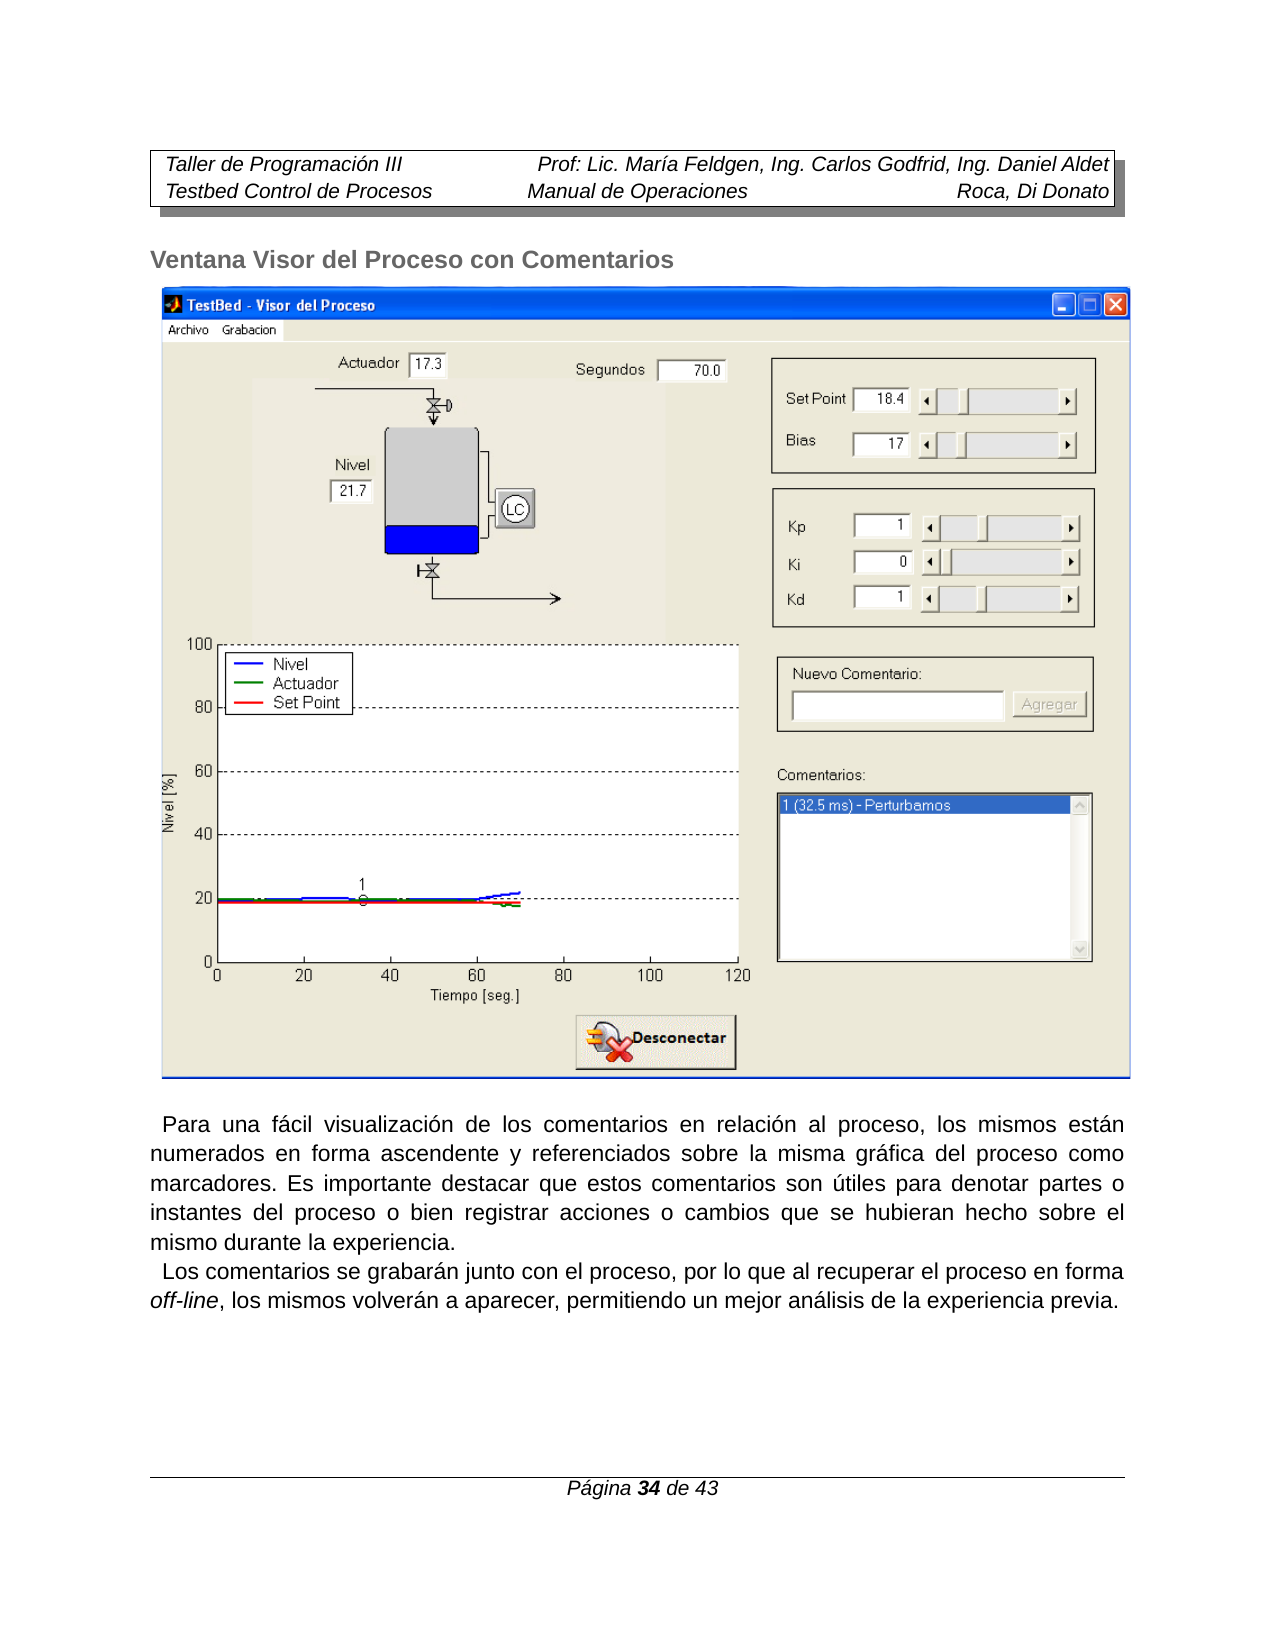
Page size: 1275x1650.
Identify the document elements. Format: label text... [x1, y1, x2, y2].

picture [161, 286, 1131, 1079]
subtitle Ventana Visor del Proceso con Comentarios [150, 246, 1125, 274]
text Los comentarios se grabarán junto con el proceso, por lo que al recuperar el proceso en forma off-line, los mismos volverán a aparecer, permitiendo un mejor análisis de la experiencia previa. [150, 1259, 1125, 1314]
text Para una fácil visualización de los comentarios en relación al proceso, los mismos están numerados en forma ascendente y referenciados sobre la misma gráfica del proceso como marcadores. Es importante destacar que estos comentarios son útiles para denotar partes o instantes del proceso o bien registrar acciones o cambios que se hubieran hecho sobre el mismo durante la experiencia. [150, 1112, 1125, 1255]
